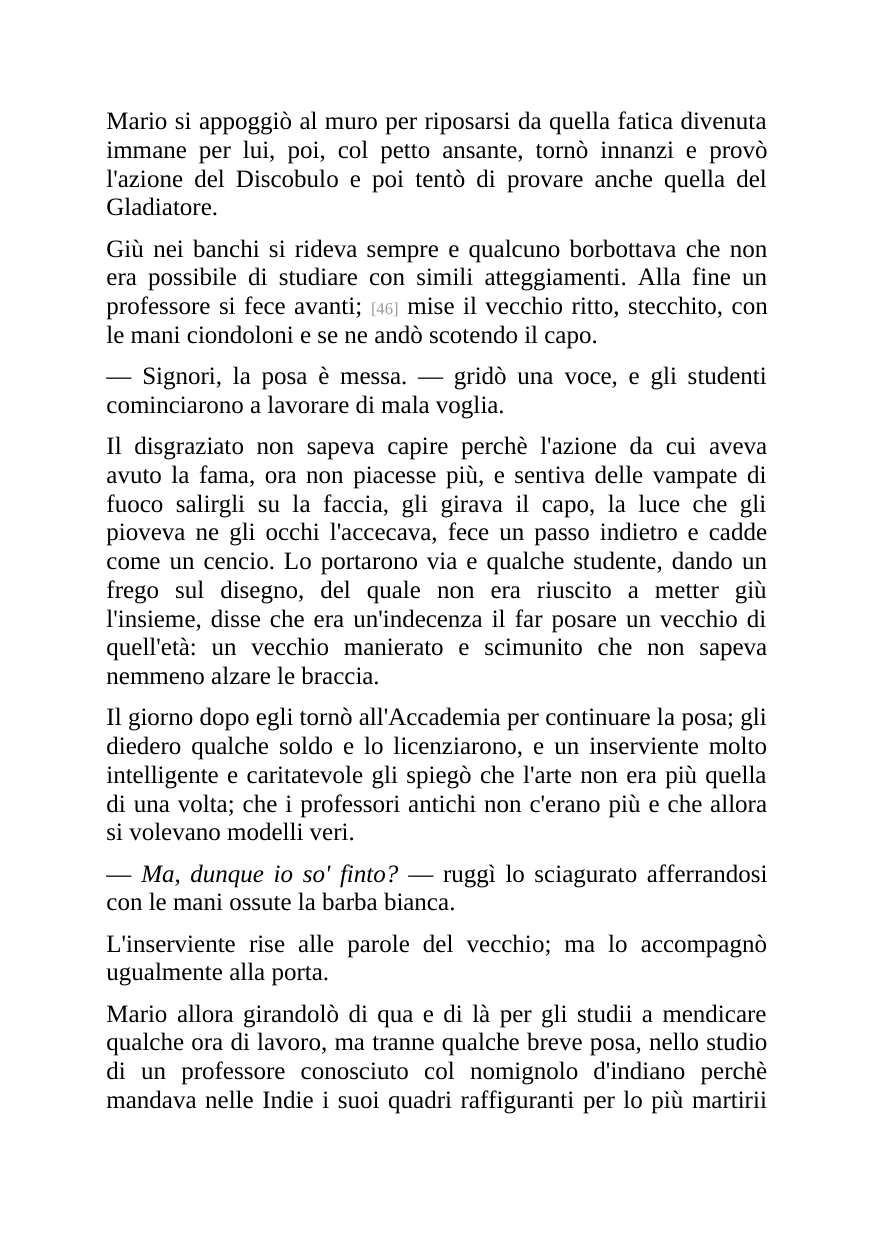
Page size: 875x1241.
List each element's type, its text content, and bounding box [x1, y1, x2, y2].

text — Signori, la posa è messa. — gridò una voce, e gli studenti cominciarono a lavorare di mala voglia. [106, 361, 768, 419]
text Il disgraziato non sapeva capire perchè l'azione da cui aveva avuto la fama, ora non piacesse più, e sentiva delle vampate di fuoco salirgli su la faccia, gli girava il capo, la luce che gli pioveva ne gli occhi l'accecava, fece un passo indietro e cadde come un cencio. Lo portarono via e qualche studente, dando un frego sul disegno, del quale non era riuscito a metter giù l'insieme, disse che era un'indecenza il far posare un vecchio di quell'età: un vecchio manierato e scimunito che non sapeva nemmeno alzare le braccia. [106, 431, 768, 690]
text Il giorno dopo egli tornò all'Accademia per continuare la posa; gli diedero qualche soldo e lo licenziarono, e un inserviente molto intelligente e caritatevole gli spiegò che l'arte non era più quella di una volta; che i professori antichi non c'erano più e che allora si volevano modelli veri. [106, 702, 768, 846]
text Mario allora girandolò di qua e di là per gli studii a mendicare qualche ora di lavoro, ma tranne qualche breve posa, nello studio di un professore conosciuto col nomignolo d'indiano perchè mandava nelle Indie i suoi quadri raffiguranti per lo più martirii [106, 999, 768, 1114]
text — Ma, dunque io so' finto? — ruggì lo sciagurato afferrandosi con le mani ossute la barba bianca. [106, 859, 768, 916]
text L'inserviente rise alle parole del vecchio; ma lo accompagnò ugualmente alla porta. [106, 929, 768, 986]
text Mario si appoggiò al muro per riposarsi da quella fatica divenuta immane per lui, poi, col petto ansante, tornò innanzi e provò l'azione del Discobulo e poi tentò di provare anche quella del Gladiatore. [106, 106, 768, 221]
text Giù nei banchi si rideva sempre e qualcuno borbottava che non era possibile di studiare con simili atteggiamenti. Alla fine un professore si fece avanti; [46] mise il vecchio ritto, stecchito, con le mani ciondoloni e se ne andò scotendo il capo. [106, 234, 768, 349]
